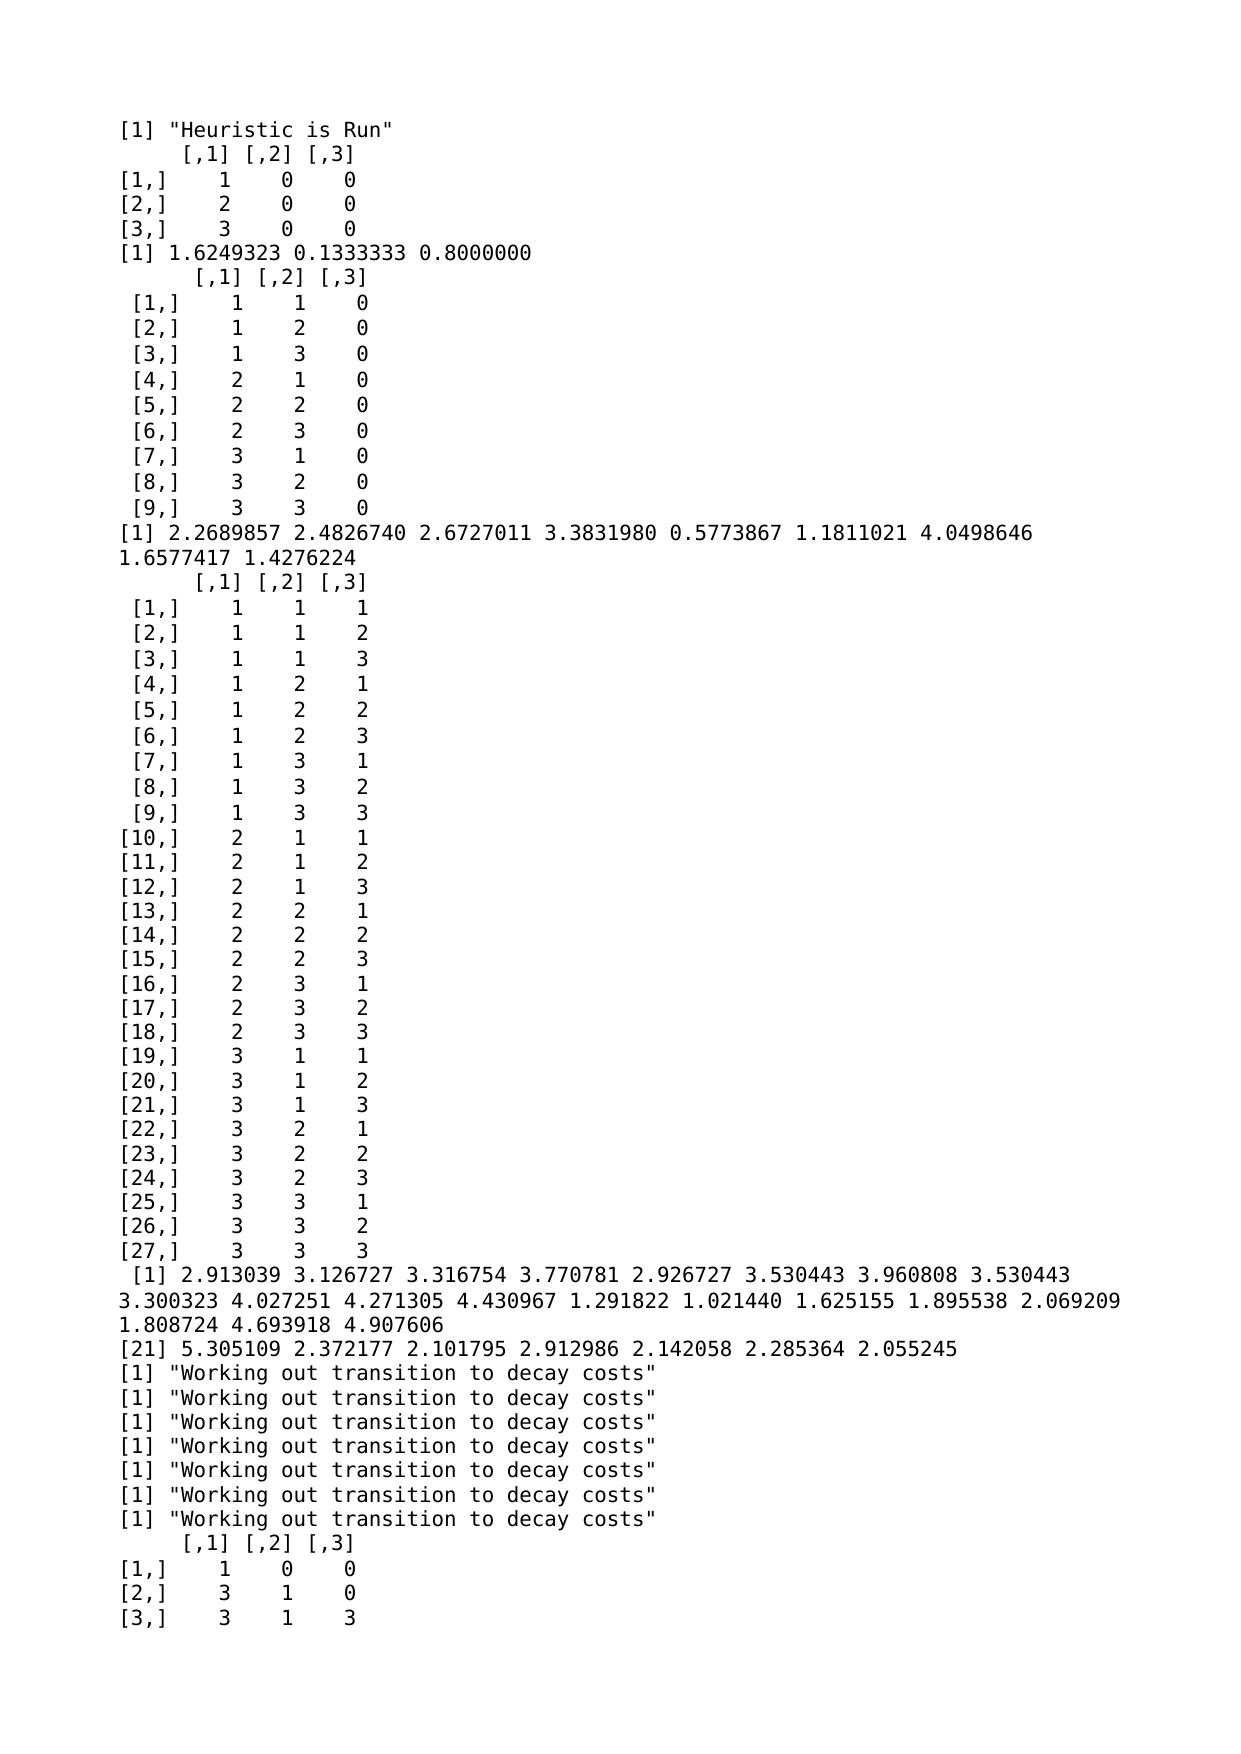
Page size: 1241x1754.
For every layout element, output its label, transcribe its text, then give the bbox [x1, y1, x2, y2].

text [18,] 2 3 3 [118, 1020, 1122, 1044]
text [16,] 2 3 1 [118, 972, 1122, 996]
text [19,] 3 1 1 [118, 1044, 1122, 1069]
text [1] "Working out transition to decay costs" [118, 1434, 1122, 1458]
text [15,] 2 2 3 [118, 947, 1122, 972]
text [1,] 1 0 0 [118, 1557, 1122, 1581]
text [1] 2.913039 3.126727 3.316754 3.770781 2.926727 3.530443 3.960808 3.530443 3.300323 4.027251 4.271305 4.430967 1.291822 1.021440 1.625155 1.895538 2.069209 1.808724 4.693918 4.907606 [118, 1263, 1122, 1337]
text [1] "Working out transition to decay costs" [118, 1410, 1122, 1434]
text [,1] [,2] [,3] [118, 265, 1122, 291]
text [10,] 2 1 1 [118, 826, 1122, 850]
text [22,] 3 2 1 [118, 1117, 1122, 1142]
text [1,] 1 1 0 [118, 291, 1122, 316]
text [3,] 3 0 0 [118, 217, 1122, 241]
text [1] "Working out transition to decay costs" [118, 1458, 1122, 1483]
text [14,] 2 2 2 [118, 923, 1122, 947]
text [1] 2.2689857 2.4826740 2.6727011 3.3831980 0.5773867 1.1811021 4.0498646 1.6577417 1.4276224 [118, 521, 1122, 570]
text [,1] [,2] [,3] [118, 570, 1122, 596]
text [4,] 2 1 0 [118, 368, 1122, 393]
text [5,] 1 2 2 [118, 698, 1122, 724]
text [21,] 3 1 3 [118, 1093, 1122, 1117]
text [1] "Working out transition to decay costs" [118, 1386, 1122, 1410]
text [9,] 3 3 0 [118, 496, 1122, 521]
text [1] "Working out transition to decay costs" [118, 1507, 1122, 1531]
text [12,] 2 1 3 [118, 875, 1122, 899]
text [24,] 3 2 3 [118, 1166, 1122, 1190]
text [27,] 3 3 3 [118, 1239, 1122, 1263]
text [6,] 1 2 3 [118, 724, 1122, 749]
text [,1] [,2] [,3] [118, 142, 1122, 168]
text [1] "Heuristic is Run" [118, 118, 1122, 142]
text [3,] 1 1 3 [118, 647, 1122, 672]
text [8,] 1 3 2 [118, 775, 1122, 801]
text [7,] 3 1 0 [118, 444, 1122, 470]
text [3,] 1 3 0 [118, 342, 1122, 368]
text [25,] 3 3 1 [118, 1190, 1122, 1214]
text [2,] 1 2 0 [118, 316, 1122, 342]
text [2,] 1 1 2 [118, 621, 1122, 647]
text [1,] 1 0 0 [118, 168, 1122, 192]
text [20,] 3 1 2 [118, 1069, 1122, 1093]
text [17,] 2 3 2 [118, 996, 1122, 1020]
text [5,] 2 2 0 [118, 393, 1122, 419]
text [1] "Working out transition to decay costs" [118, 1361, 1122, 1386]
text [2,] 2 0 0 [118, 192, 1122, 217]
text [1] 1.6249323 0.1333333 0.8000000 [118, 241, 1122, 265]
text [,1] [,2] [,3] [118, 1531, 1122, 1557]
text [9,] 1 3 3 [118, 801, 1122, 826]
text [4,] 1 2 1 [118, 672, 1122, 698]
text [7,] 1 3 1 [118, 749, 1122, 775]
text [1,] 1 1 1 [118, 596, 1122, 621]
text [8,] 3 2 0 [118, 470, 1122, 496]
text [6,] 2 3 0 [118, 419, 1122, 444]
text [2,] 3 1 0 [118, 1581, 1122, 1606]
text [3,] 3 1 3 [118, 1606, 1122, 1630]
text [1] "Working out transition to decay costs" [118, 1483, 1122, 1507]
text [23,] 3 2 2 [118, 1142, 1122, 1166]
text [26,] 3 3 2 [118, 1214, 1122, 1239]
text [13,] 2 2 1 [118, 899, 1122, 923]
text [11,] 2 1 2 [118, 850, 1122, 875]
text [21] 5.305109 2.372177 2.101795 2.912986 2.142058 2.285364 2.055245 [118, 1337, 1122, 1361]
